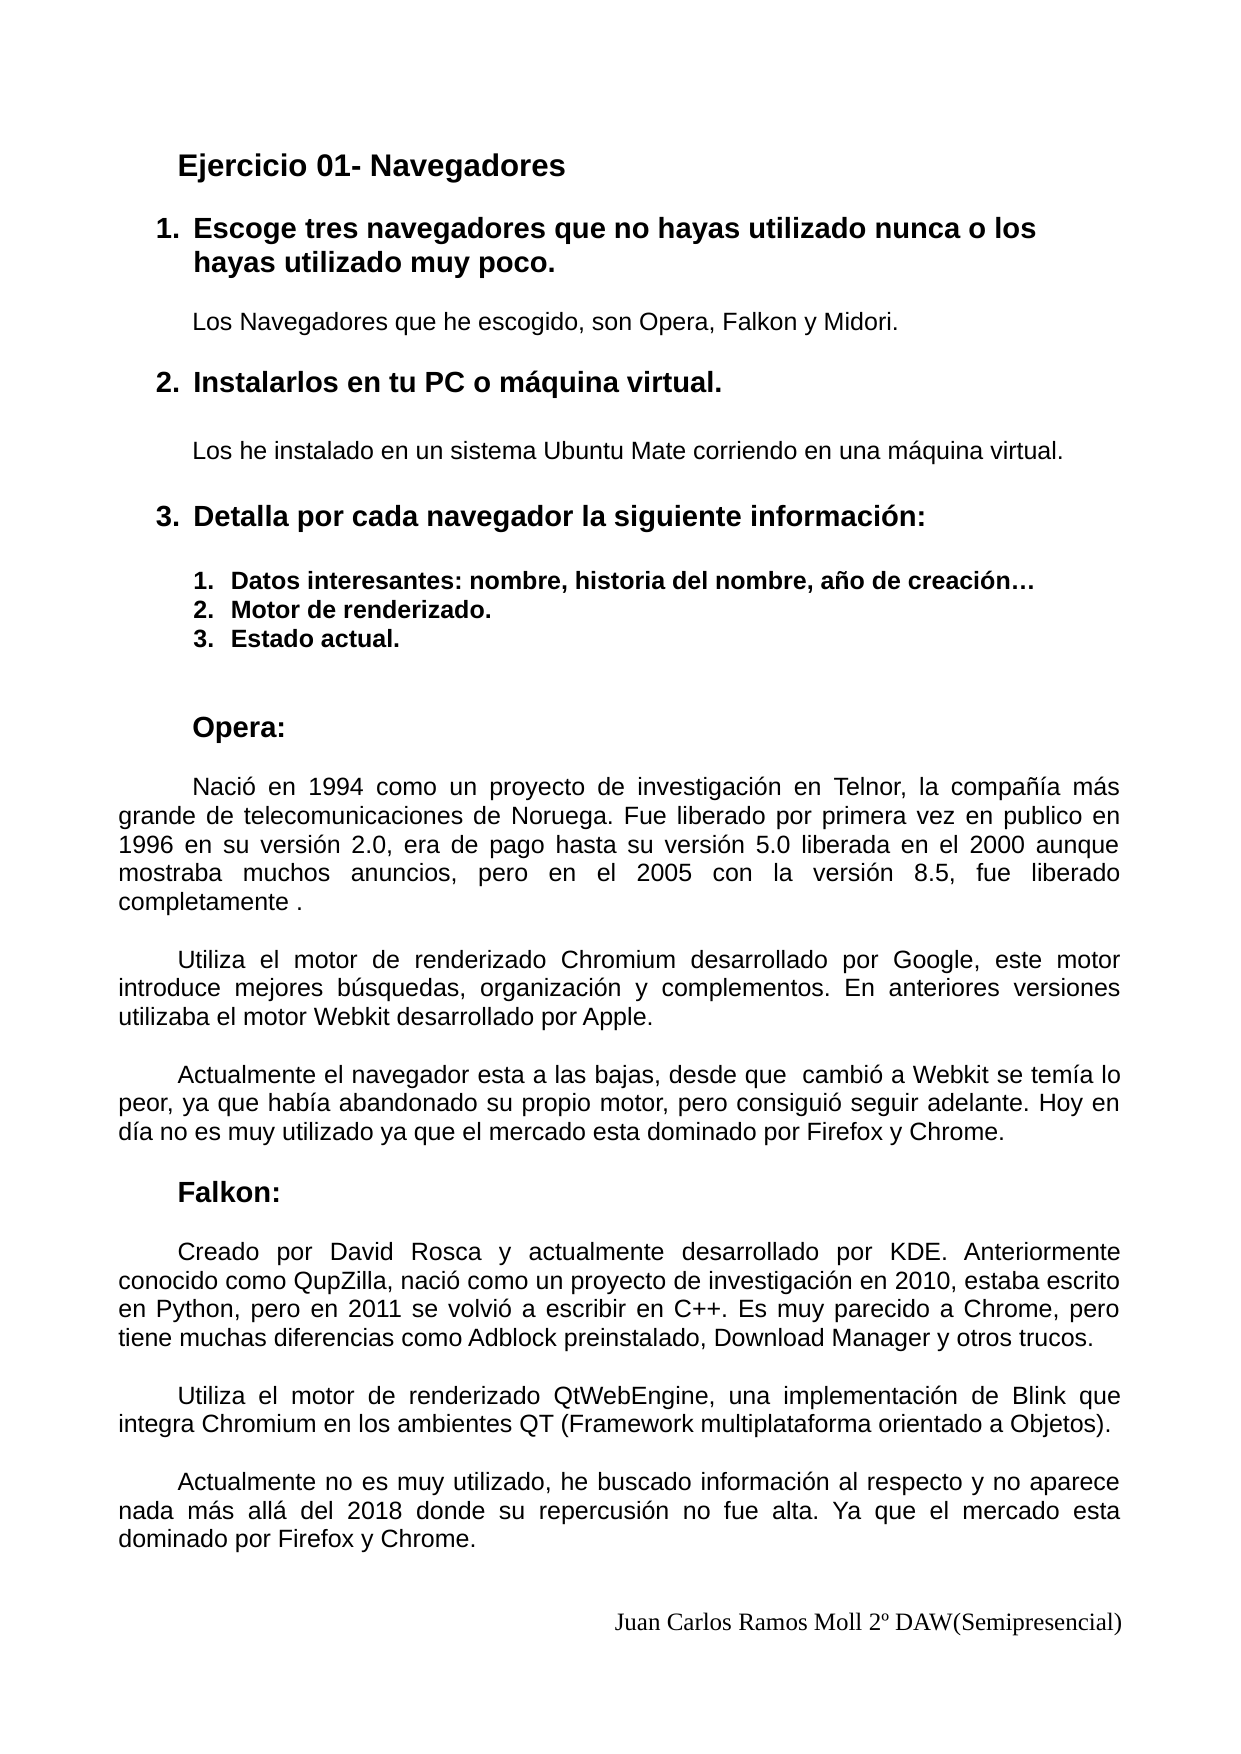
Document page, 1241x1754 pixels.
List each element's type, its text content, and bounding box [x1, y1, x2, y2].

list Escoge tres navegadores que no hayas utilizado nunca o los hayas utilizado muy poco. [156, 212, 1122, 279]
list Instalarlos en tu PC o máquina virtual. [156, 365, 1122, 398]
text Opera: [118, 710, 1122, 743]
text Actualmente el navegador esta a las bajas, desde que cambió a Webkit se temía lo peor, ya que había abandonado su propio motor, pero consiguió seguir adelante. Hoy en día no es muy utilizado ya que el mercado esta dominado por Firefox y Chrome. [118, 1060, 1122, 1146]
text Utiliza el motor de renderizado Chromium desarrollado por Google, este motor introduce mejores búsquedas, organización y complementos. En anteriores versiones utilizaba el motor Webkit desarrollado por Apple. [118, 945, 1122, 1031]
list Detalla por cada navegador la siguiente información: [156, 499, 1122, 533]
list Motor de renderizado. [193, 595, 1122, 624]
text Falkon: [118, 1175, 1122, 1208]
text Creado por David Rosca y actualmente desarrollado por KDE. Anteriormente conocido como QupZilla, nació como un proyecto de investigación en 2010, estaba escrito en Python, pero en 2011 se volvió a escribir en C++. Es muy parecido a Chrome, pero tiene muchas diferencias como Adblock preinstalado, Download Manager y otros trucos. [118, 1237, 1122, 1352]
list Estado actual. [193, 624, 1122, 652]
list Datos interesantes: nombre, historia del nombre, año de creación… [193, 566, 1122, 595]
text Los he instalado en un sistema Ubuntu Mate corriendo en una máquina virtual. [118, 432, 1122, 466]
text Ejercicio 01- Navegadores [118, 147, 1122, 183]
text Utiliza el motor de renderizado QtWebEngine, una implementación de Blink que integra Chromium en los ambientes QT (Framework multiplataforma orientado a Objetos). [118, 1381, 1122, 1438]
text Los Navegadores que he escogido, son Opera, Falkon y Midori. [118, 307, 1122, 336]
text Nació en 1994 como un proyecto de investigación en Telnor, la compañía más grande de telecomunicaciones de Noruega. Fue liberado por primera vez en publico en 1996 en su versión 2.0, era de pago hasta su versión 5.0 liberada en el 2000 aunque mostraba muchos anuncios, pero en el 2005 con la versión 8.5, fue liberado completamente . [118, 772, 1122, 916]
text Actualmente no es muy utilizado, he buscado información al respecto y no aparece nada más allá del 2018 donde su repercusión no fue alta. Ya que el mercado esta dominado por Firefox y Chrome. [118, 1467, 1122, 1553]
